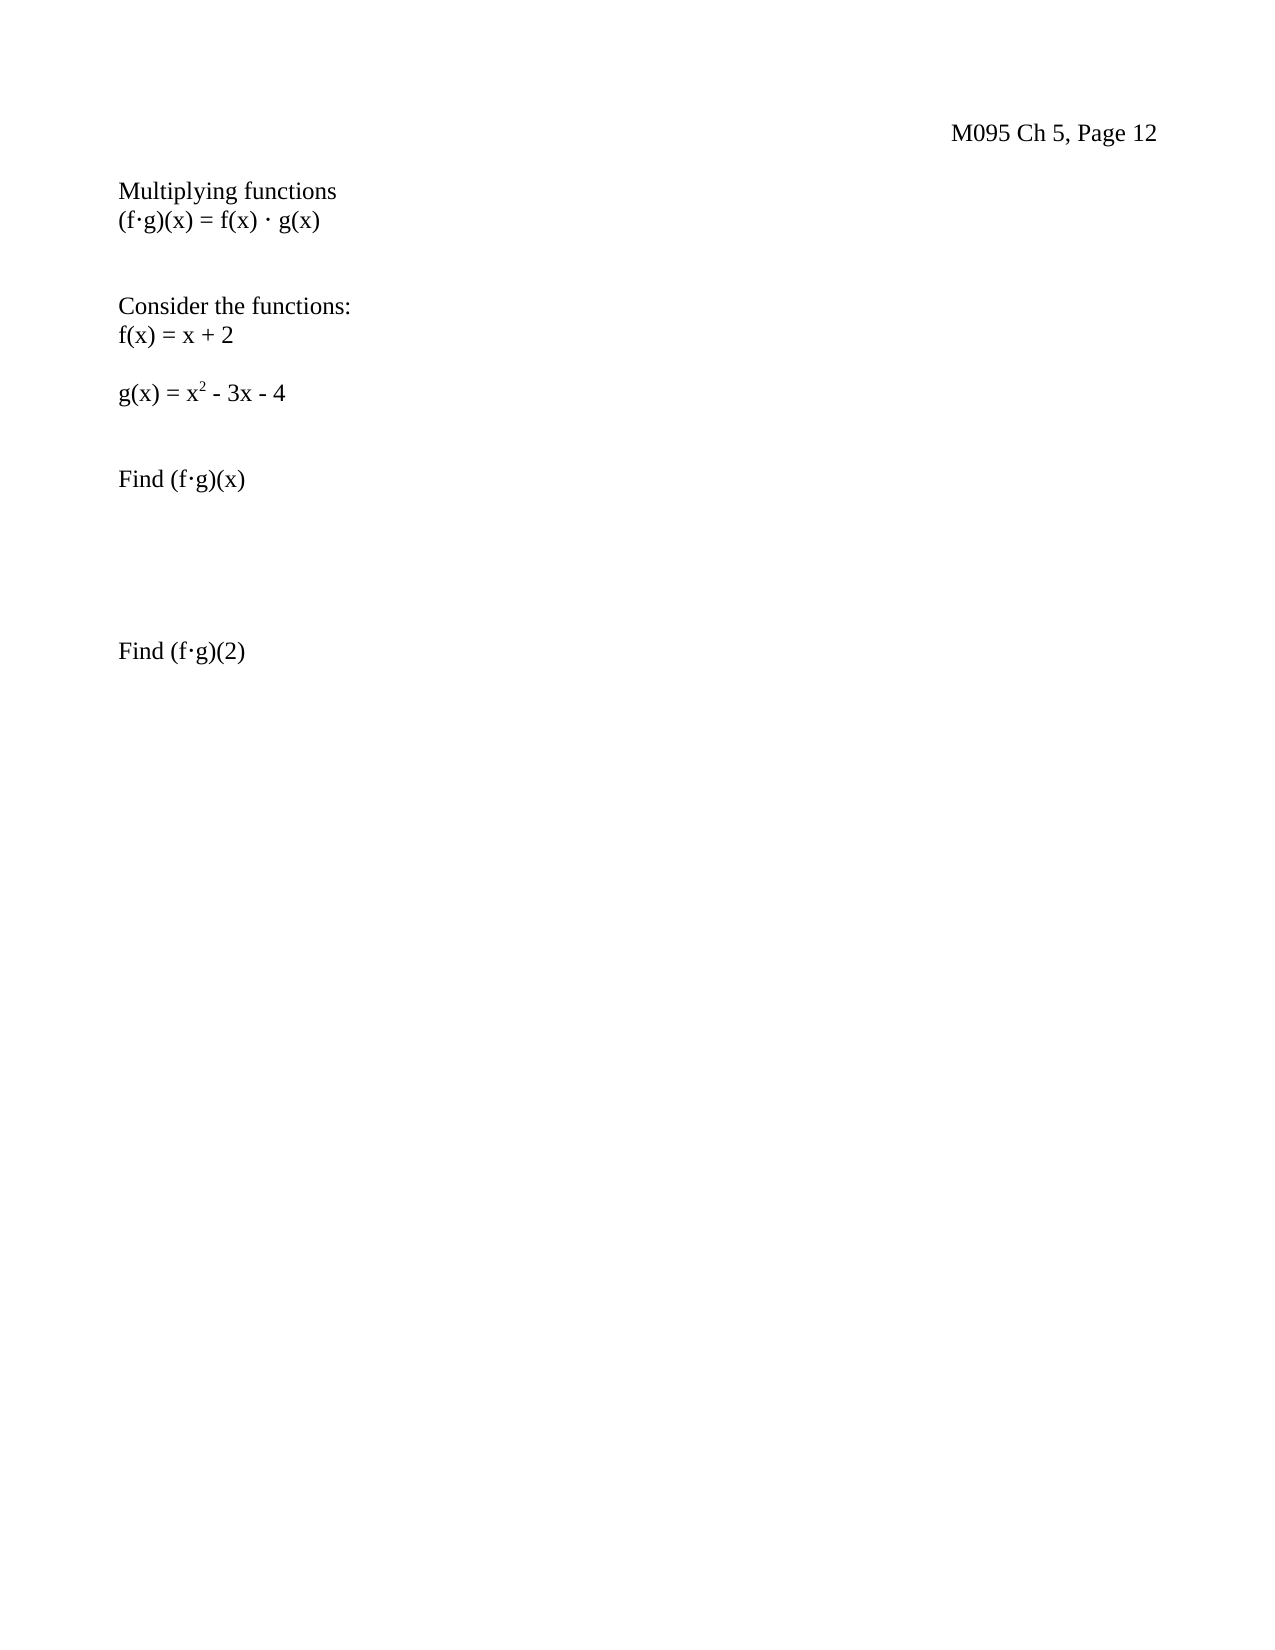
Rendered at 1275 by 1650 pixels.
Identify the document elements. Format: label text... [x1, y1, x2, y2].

text g(x) = x2 - 3x - 4 [118, 378, 1157, 406]
text Find (f⋅g)(2) [118, 636, 1157, 665]
text Consider the functions: [118, 291, 1157, 320]
text (f⋅g)(x) = f(x) ⋅ g(x) [118, 205, 1157, 234]
text Find (f⋅g)(x) [118, 464, 1157, 493]
text Multiplying functions [118, 176, 1157, 205]
text f(x) = x + 2 [118, 320, 1157, 349]
